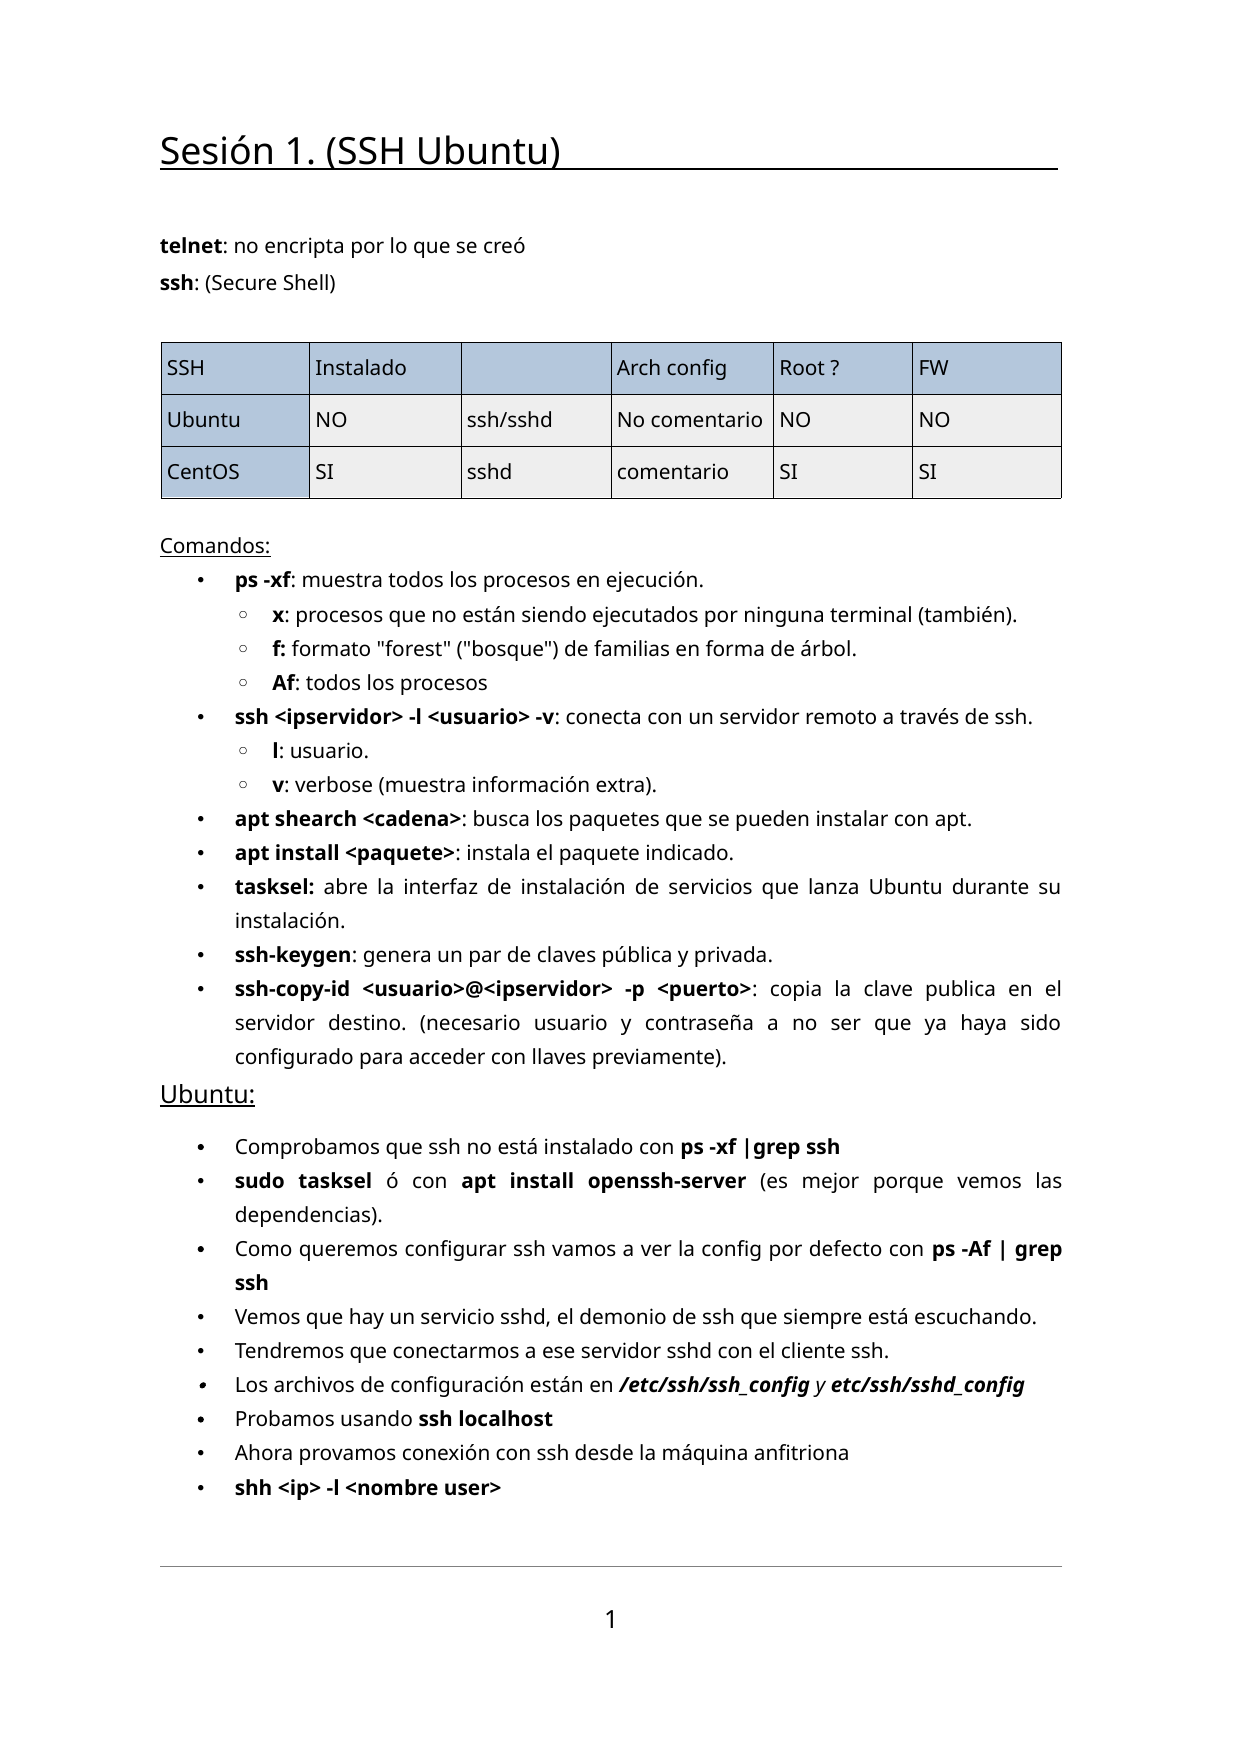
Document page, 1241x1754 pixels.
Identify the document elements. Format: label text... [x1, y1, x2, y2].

list f: formato "forest" ("bosque") de familias en forma de árbol. [234, 634, 1062, 662]
list x: procesos que no están siendo ejecutados por ninguna terminal (también). [234, 600, 1062, 628]
table_cell Ubuntu [162, 395, 309, 446]
text Comandos: [159, 532, 1062, 560]
table_cell ssh/sshd [462, 395, 611, 446]
list ps -xf: muestra todos los procesos en ejecución. [197, 566, 1062, 594]
list apt shearch <cadena>: busca los paquetes que se pueden instalar con apt. [197, 804, 1062, 832]
table_cell No comentario [612, 395, 773, 446]
list v: verbose (muestra información extra). [234, 770, 1062, 798]
table_header Root ? [774, 343, 912, 394]
list Comprobamos que ssh no está instalado con ps -xf |grep ssh [197, 1132, 1062, 1160]
list Af: todos los procesos [234, 668, 1062, 696]
text ssh: (Secure Shell) [159, 268, 1062, 297]
text telnet: no encripta por lo que se creó [159, 231, 1062, 260]
table_header [462, 343, 611, 394]
list Tendremos que conectarmos a ese servidor sshd con el cliente ssh. [197, 1336, 1062, 1365]
table_cell NO [774, 395, 912, 446]
list shh <ip> -l <nombre user> [197, 1473, 1062, 1501]
text Ubuntu: [159, 1077, 1062, 1111]
table_cell comentario [612, 447, 773, 497]
table_header Arch config [612, 343, 773, 394]
table_cell SI [913, 447, 1061, 497]
table_header SSH [162, 343, 309, 394]
subtitle Sesión 1. (SSH Ubuntu) [159, 124, 1062, 175]
table_cell sshd [462, 447, 611, 497]
table_cell SI [310, 447, 461, 497]
list ssh <ipservidor> -l <usuario> -v: conecta con un servidor remoto a través de ssh. [197, 702, 1062, 730]
table_header Instalado [310, 343, 461, 394]
list ssh-keygen: genera un par de claves pública y privada. [197, 940, 1062, 969]
list Los archivos de configuración están en /etc/ssh/ssh_config y etc/ssh/sshd_config [197, 1370, 1062, 1399]
list sudo tasksel ó con apt install openssh-server (es mejor porque vemos las dependencias). [197, 1166, 1062, 1228]
list Vemos que hay un servicio sshd, el demonio de ssh que siempre está escuchando. [197, 1302, 1062, 1331]
list Probamos usando ssh localhost [197, 1404, 1062, 1433]
table_cell CentOS [162, 447, 309, 497]
table_cell SI [774, 447, 912, 497]
list ssh-copy-id <usuario>@<ipservidor> -p <puerto>: copia la clave publica en el servidor destino. (necesario usuario y contraseña a no ser que ya haya sido configurado para acceder con llaves previamente). [197, 974, 1062, 1071]
table_cell NO [913, 395, 1061, 446]
table_cell NO [310, 395, 461, 446]
list Como queremos configurar ssh vamos a ver la config por defecto con ps -Af | grep ssh [197, 1234, 1062, 1297]
table_header FW [913, 343, 1061, 394]
list Ahora provamos conexión con ssh desde la máquina anfitriona [197, 1438, 1062, 1467]
list tasksel: abre la interfaz de instalación de servicios que lanza Ubuntu durante su instalación. [197, 872, 1062, 935]
list apt install <paquete>: instala el paquete indicado. [197, 838, 1062, 867]
list l: usuario. [234, 736, 1062, 764]
